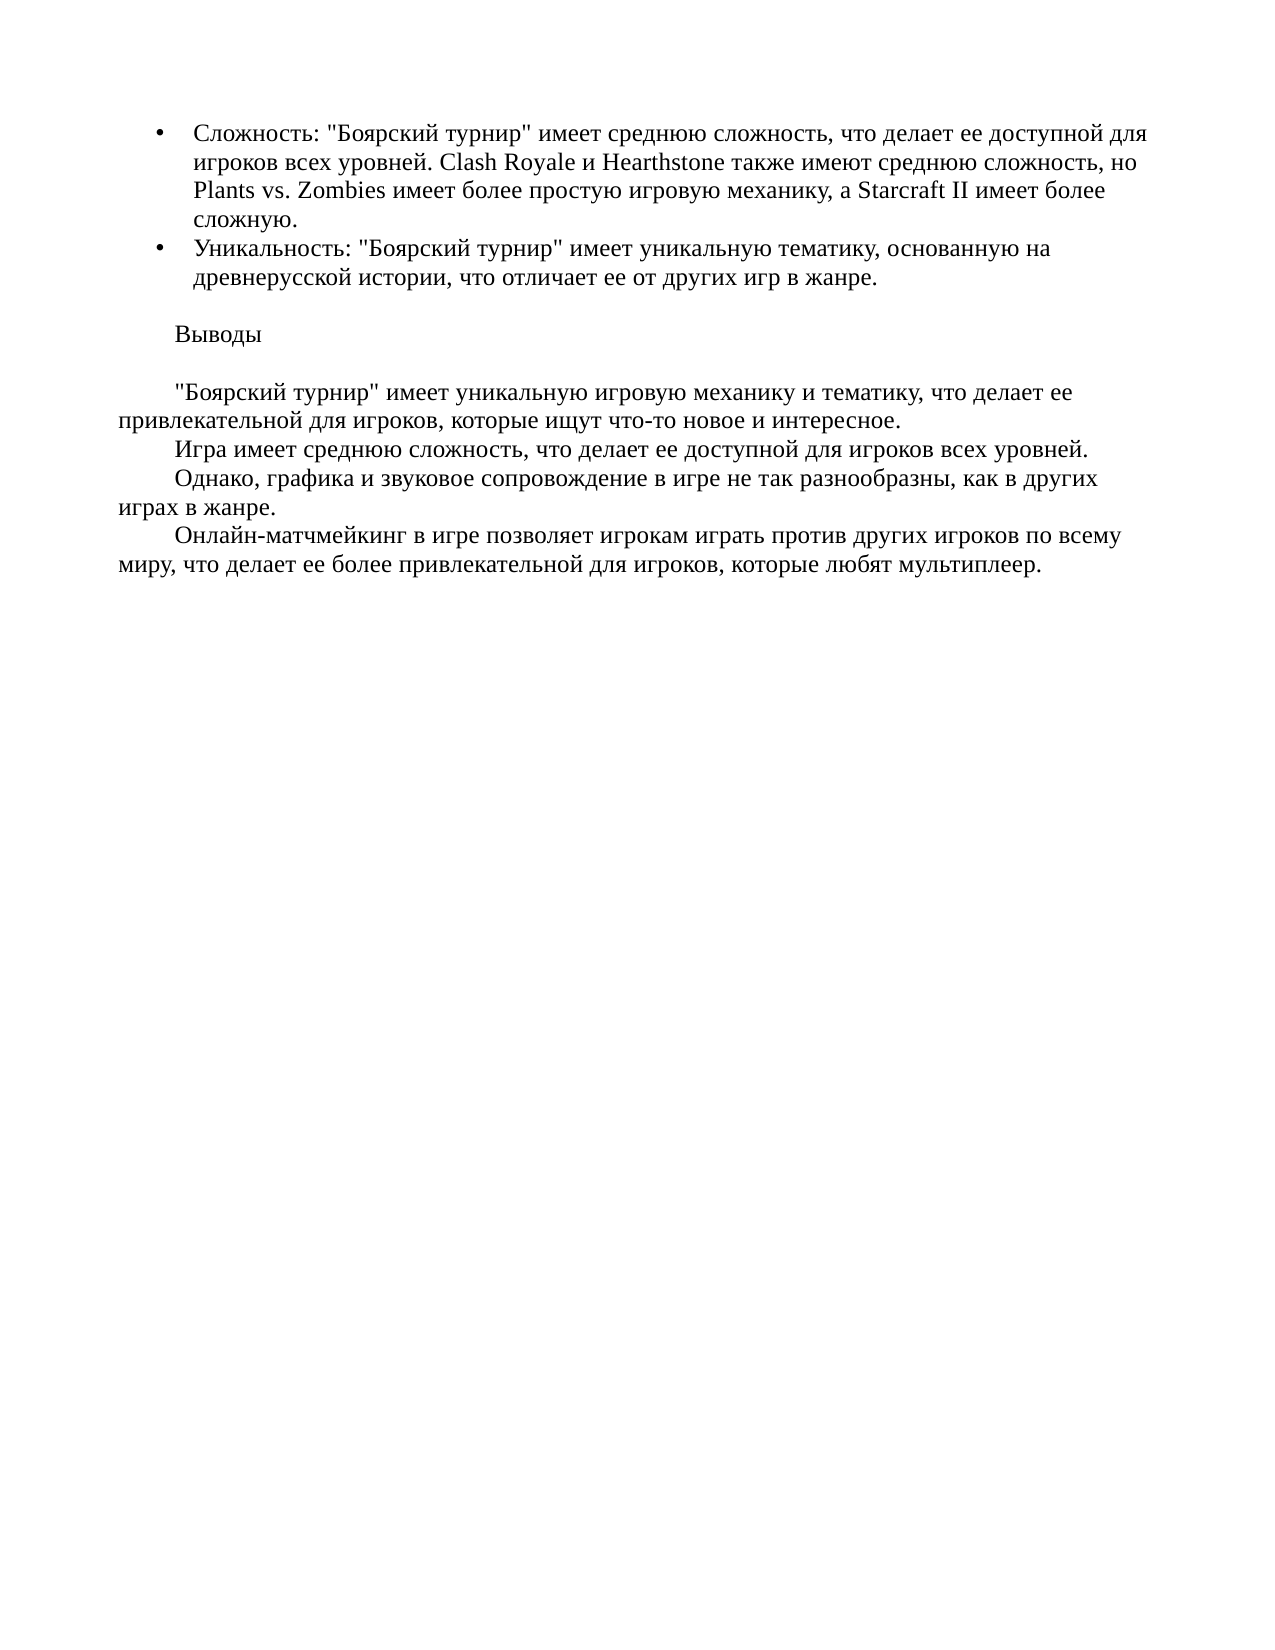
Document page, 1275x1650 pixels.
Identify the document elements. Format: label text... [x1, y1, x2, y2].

list Сложность: "Боярский турнир" имеет среднюю сложность, что делает ее доступной для игроков всех уровней. Clash Royale и Hearthstone также имеют среднюю сложность, но Plants vs. Zombies имеет более простую игровую механику, а Starcraft II имеет более сложную. [156, 118, 1157, 233]
text Однако, графика и звуковое сопровождение в игре не так разнообразны, как в других играх в жанре. [118, 463, 1157, 521]
text Онлайн-матчмейкинг в игре позволяет игрокам играть против других игроков по всему миру, что делает ее более привлекательной для игроков, которые любят мультиплеер. [118, 521, 1157, 578]
list Уникальность: "Боярский турнир" имеет уникальную тематику, основанную на древнерусской истории, что отличает ее от других игр в жанре. [156, 233, 1157, 291]
text Игра имеет среднюю сложность, что делает ее доступной для игроков всех уровней. [118, 434, 1157, 463]
text "Боярский турнир" имеет уникальную игровую механику и тематику, что делает ее привлекательной для игроков, которые ищут что-то новое и интересное. [118, 377, 1157, 434]
text Выводы [118, 319, 1157, 348]
